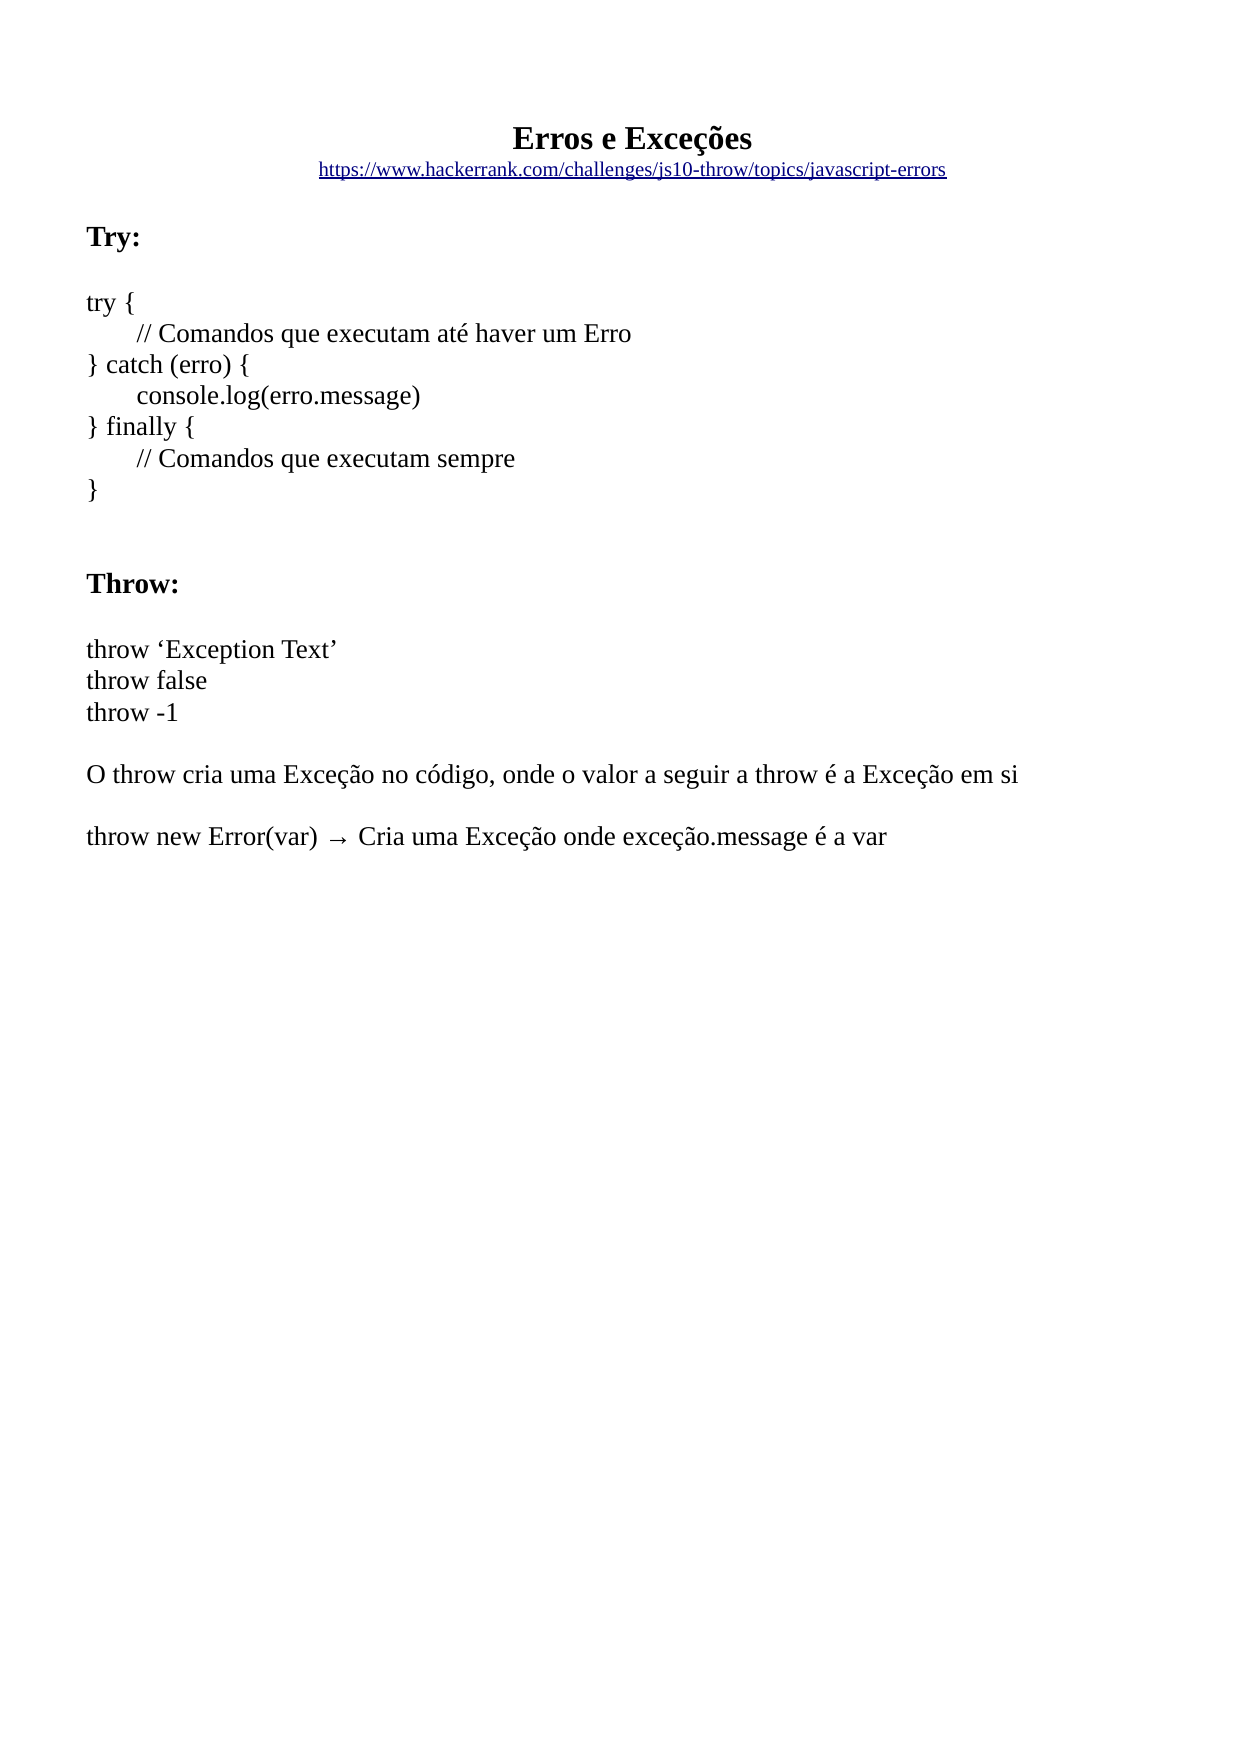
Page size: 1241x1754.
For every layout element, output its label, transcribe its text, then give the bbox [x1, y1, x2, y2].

text throw ‘Exception Text’ [62, 633, 1178, 664]
text // Comandos que executam até haver um Erro [62, 317, 1178, 348]
text } [62, 473, 1178, 504]
text throw new Error(var) → Cria uma Exceção onde exceção.message é a var [62, 820, 1178, 851]
text O throw cria uma Exceção no código, onde o valor a seguir a throw é a Exceção em si [62, 758, 1178, 789]
text } catch (erro) { [62, 348, 1178, 379]
text try { [62, 286, 1178, 317]
text throw false [62, 664, 1178, 696]
text // Comandos que executam sempre [62, 442, 1178, 473]
text throw -1 [62, 696, 1178, 727]
text console.log(erro.message) [62, 379, 1178, 411]
text Throw: [62, 566, 1178, 600]
text Erros e Exceções [62, 118, 1178, 156]
text } finally { [62, 411, 1178, 442]
text Try: [62, 219, 1178, 252]
text https://www.hackerrank.com/challenges/js10-throw/topics/javascript-errors [62, 156, 1178, 181]
